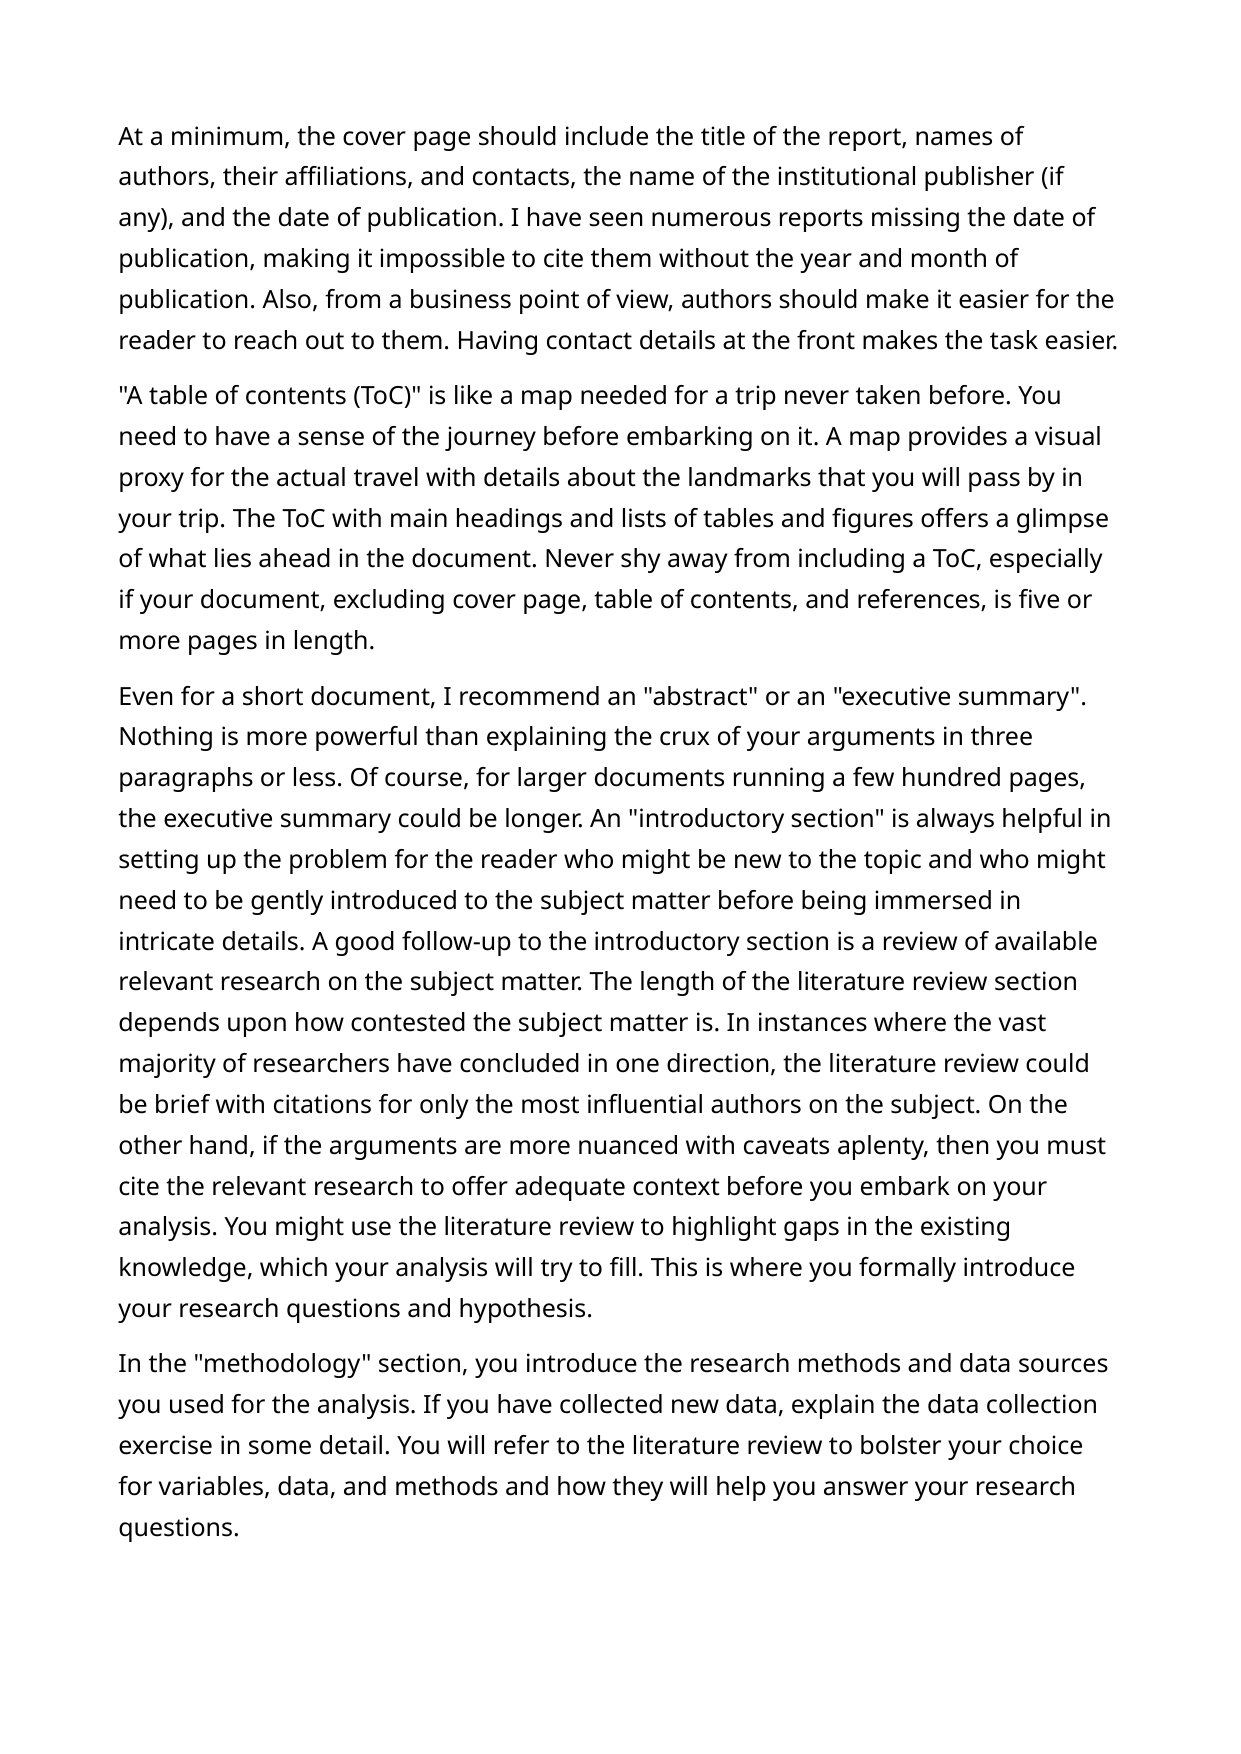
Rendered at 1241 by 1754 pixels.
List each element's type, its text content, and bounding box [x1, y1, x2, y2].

text At a minimum, the cover page should include the title of the report, names of authors, their affiliations, and contacts, the name of the institutional publisher (if any), and the date of publication. I have seen numerous reports missing the date of publication, making it impossible to cite them without the year and month of publication. Also, from a business point of view, authors should make it easier for the reader to reach out to them. Having contact details at the front makes the task easier. [118, 118, 1122, 356]
text "A table of contents (ToC)" is like a map needed for a trip never taken before. You need to have a sense of the journey before embarking on it. A map provides a visual proxy for the actual travel with details about the landmarks that you will pass by in your trip. The ToC with main headings and lists of tables and figures offers a glimpse of what lies ahead in the document. Never shy away from including a ToC, especially if your document, excluding cover page, table of contents, and references, is five or more pages in length. [118, 378, 1122, 657]
text In the "methodology" section, you introduce the research methods and data sources you used for the analysis. If you have collected new data, explain the data collection exercise in some detail. You will refer to the literature review to bolster your choice for variables, data, and methods and how they will help you answer your research questions. [118, 1346, 1122, 1543]
text Even for a short document, I recommend an "abstract" or an "executive summary". Nothing is more powerful than explaining the crux of your arguments in three paragraphs or less. Of course, for larger documents running a few hundred pages, the executive summary could be longer. An "introductory section" is always helpful in setting up the problem for the reader who might be new to the topic and who might need to be gently introduced to the subject matter before being immersed in intricate details. A good follow-up to the introductory section is a review of available relevant research on the subject matter. The length of the literature review section depends upon how contested the subject matter is. In instances where the vast majority of researchers have concluded in one direction, the literature review could be brief with citations for only the most influential authors on the subject. On the other hand, if the arguments are more nuanced with caveats aplenty, then you must cite the relevant research to offer adequate context before you embark on your analysis. You might use the literature review to highlight gaps in the existing knowledge, which your analysis will try to fill. This is where you formally introduce your research questions and hypothesis. [118, 678, 1122, 1325]
